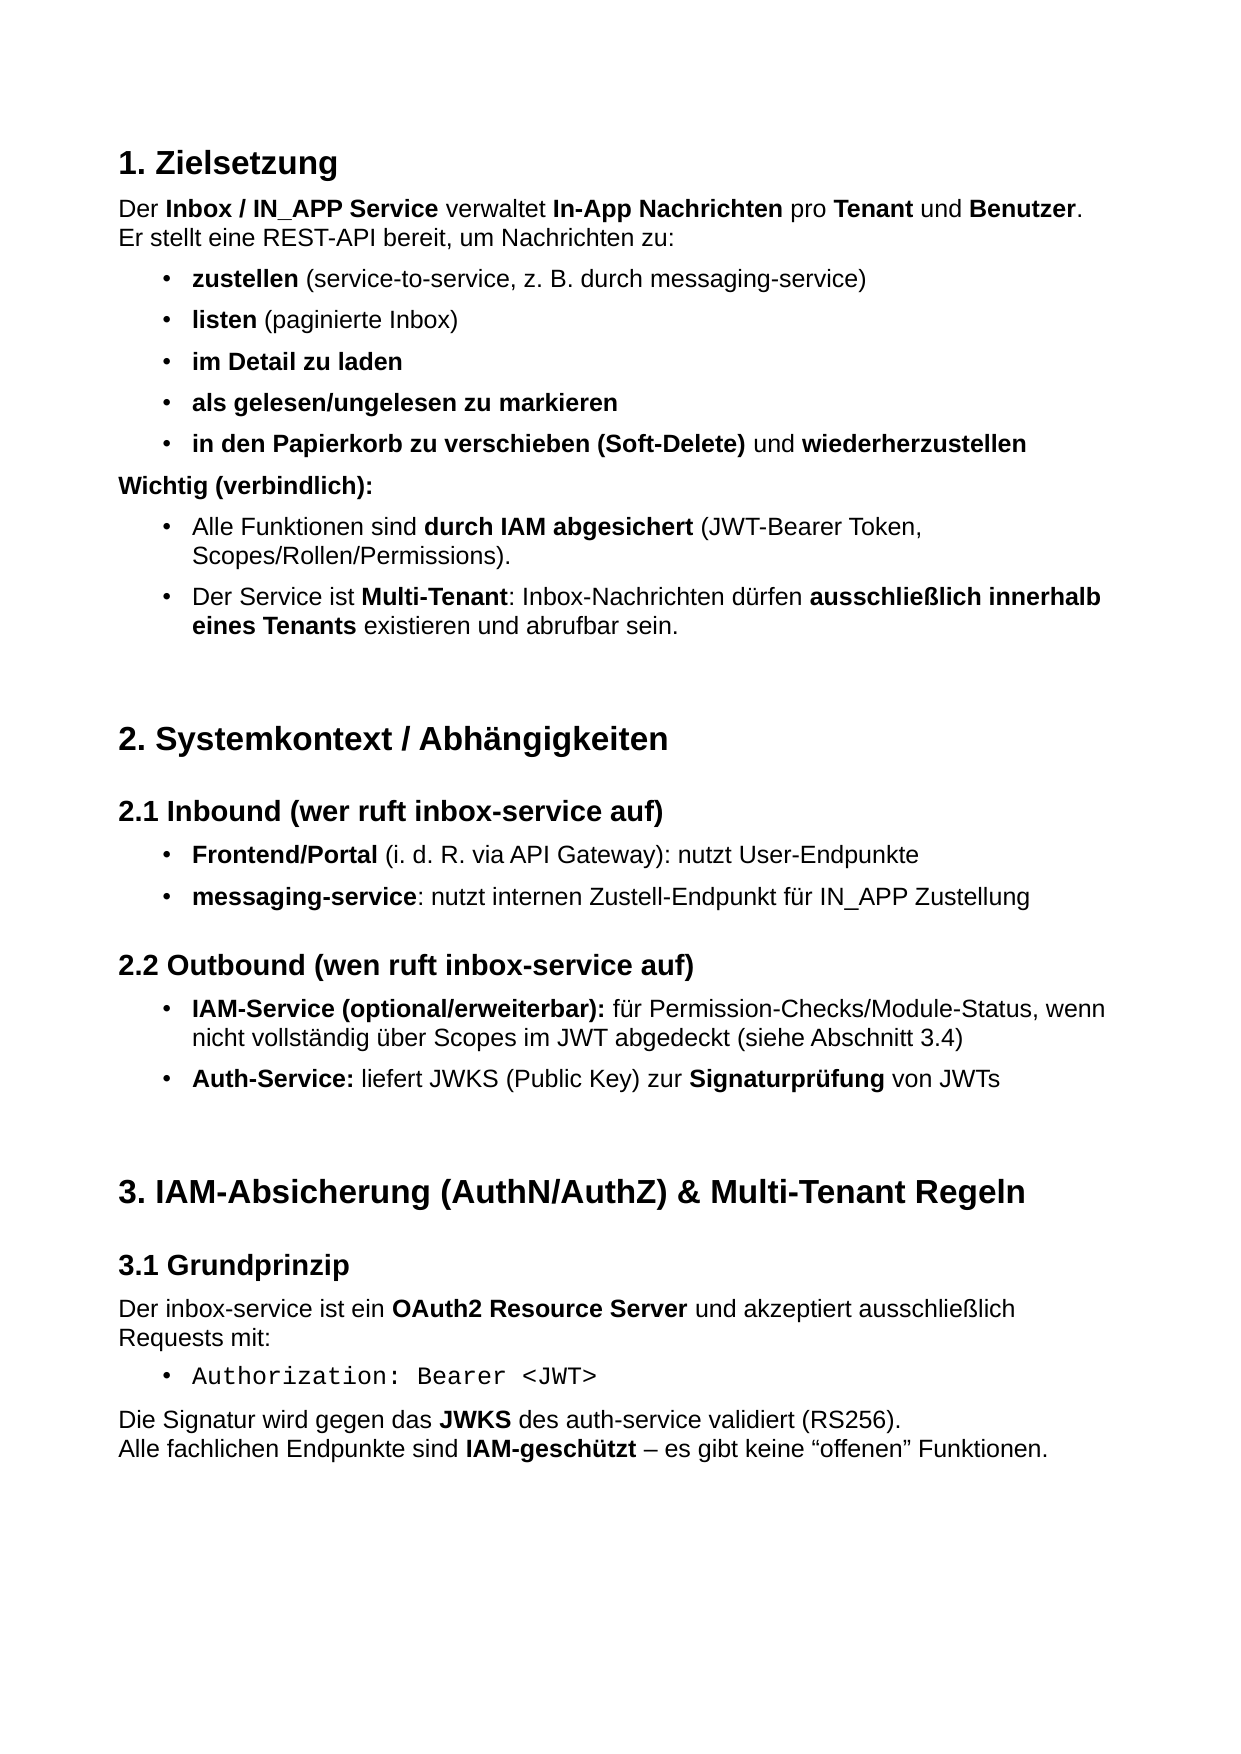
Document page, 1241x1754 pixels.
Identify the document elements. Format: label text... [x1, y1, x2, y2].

text Der Inbox / IN_APP Service verwaltet In-App Nachrichten pro Tenant und Benutzer. Er stellt eine REST-API bereit, um Nachrichten zu: [118, 194, 1122, 252]
list in den Papierkorb zu verschieben (Soft-Delete) und wiederherzustellen [162, 429, 1122, 458]
subtitle 2.1 Inbound (wer ruft inbox-service auf) [118, 794, 1122, 828]
list listen (paginierte Inbox) [162, 305, 1122, 334]
text Wichtig (verbindlich): [118, 471, 1122, 499]
list messaging-service: nutzt internen Zustell-Endpunkt für IN_APP Zustellung [162, 882, 1122, 911]
subtitle 3.1 Grundprinzip [118, 1248, 1122, 1281]
list Alle Funktionen sind durch IAM abgesichert (JWT-Bearer Token, Scopes/Rollen/Permissions). [162, 512, 1122, 570]
subtitle 2.2 Outbound (wen ruft inbox-service auf) [118, 948, 1122, 982]
list Der Service ist Multi-Tenant: Inbox-Nachrichten dürfen ausschließlich innerhalb eines Tenants existieren und abrufbar sein. [162, 582, 1122, 640]
text Die Signatur wird gegen das JWKS des auth-service validiert (RS256). Alle fachlichen Endpunkte sind IAM-geschützt – es gibt keine “offenen” Funktionen. [118, 1405, 1122, 1462]
list Auth-Service: liefert JWKS (Public Key) zur Signaturprüfung von JWTs [162, 1064, 1122, 1093]
list als gelesen/ungelesen zu markieren [162, 388, 1122, 417]
list im Detail zu laden [162, 347, 1122, 376]
text Der inbox-service ist ein OAuth2 Resource Server und akzeptiert ausschließlich Requests mit: [118, 1294, 1122, 1351]
subtitle 1. Zielsetzung [118, 143, 1122, 182]
list zustellen (service-to-service, z. B. durch messaging-service) [162, 264, 1122, 293]
subtitle 2. Systemkontext / Abhängigkeiten [118, 718, 1122, 757]
list Authorization: Bearer <JWT> [162, 1364, 1122, 1392]
list IAM-Service (optional/erweiterbar): für Permission-Checks/Module-Status, wenn nicht vollständig über Scopes im JWT abgedeckt (siehe Abschnitt 3.4) [162, 994, 1122, 1052]
list Frontend/Portal (i. d. R. via API Gateway): nutzt User-Endpunkte [162, 841, 1122, 869]
subtitle 3. IAM-Absicherung (AuthN/AuthZ) & Multi-Tenant Regeln [118, 1172, 1122, 1210]
